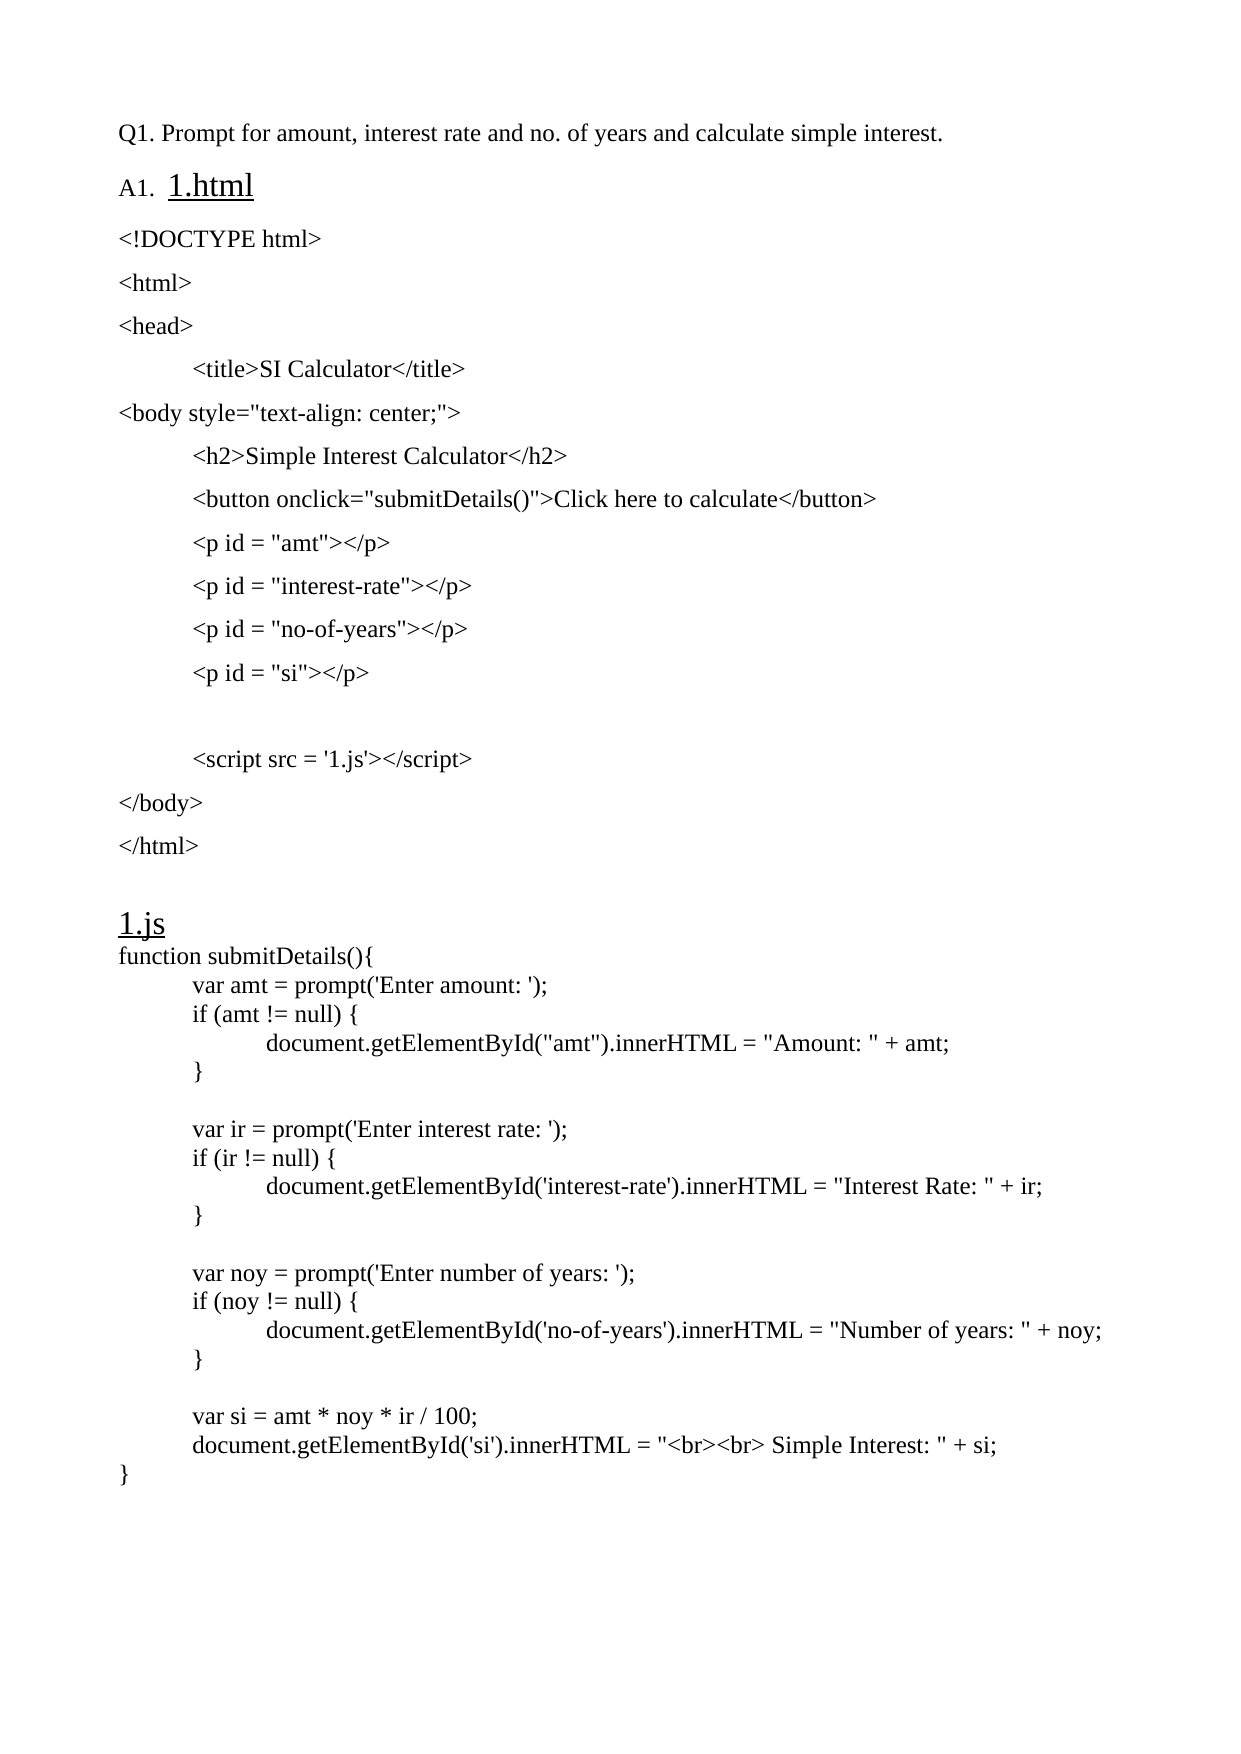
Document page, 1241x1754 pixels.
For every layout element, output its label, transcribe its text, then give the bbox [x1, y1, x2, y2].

text <title>SI Calculator</title> [118, 354, 1122, 383]
text Q1. Prompt for amount, interest rate and no. of years and calculate simple interest. [118, 118, 1122, 147]
text <p id = "no-of-years"></p> [192, 614, 1122, 643]
text <h2>Simple Interest Calculator</h2> [118, 441, 1122, 470]
text <p id = "amt"></p> [192, 528, 1122, 556]
text <p id = "interest-rate"></p> [192, 571, 1122, 600]
text document.getElementById('no-of-years').innerHTML = "Number of years: " + noy; [118, 1315, 1122, 1344]
text <script src = '1.js'></script> [118, 744, 1122, 773]
text </body> [118, 788, 1122, 816]
text } [118, 1344, 1122, 1373]
text if (amt != null) { [118, 999, 1122, 1028]
text <body style="text-align: center;"> [118, 398, 1122, 426]
text if (ir != null) { [118, 1143, 1122, 1171]
text document.getElementById('si').innerHTML = "<br><br> Simple Interest: " + si; [118, 1430, 1122, 1459]
text <button onclick="submitDetails()">Click here to calculate</button> [118, 484, 1122, 513]
text </html> [118, 831, 1122, 860]
text } [118, 1056, 1122, 1085]
text } [118, 1200, 1122, 1229]
text 1.js [118, 903, 1122, 941]
text <html> [118, 268, 1122, 296]
text document.getElementById("amt").innerHTML = "Amount: " + amt; [118, 1028, 1122, 1056]
text A1. 1.html [118, 166, 1122, 204]
text var si = amt * noy * ir / 100; [118, 1401, 1122, 1430]
text var ir = prompt('Enter interest rate: '); [118, 1114, 1122, 1143]
text document.getElementById('interest-rate').innerHTML = "Interest Rate: " + ir; [118, 1171, 1122, 1200]
text var noy = prompt('Enter number of years: '); [118, 1258, 1122, 1286]
text } [118, 1459, 1122, 1488]
text if (noy != null) { [118, 1286, 1122, 1315]
text <!DOCTYPE html> [118, 224, 1122, 253]
text <head> [118, 311, 1122, 340]
text var amt = prompt('Enter amount: '); [118, 970, 1122, 999]
text function submitDetails(){ [118, 941, 1122, 970]
text <p id = "si"></p> [192, 658, 1122, 686]
